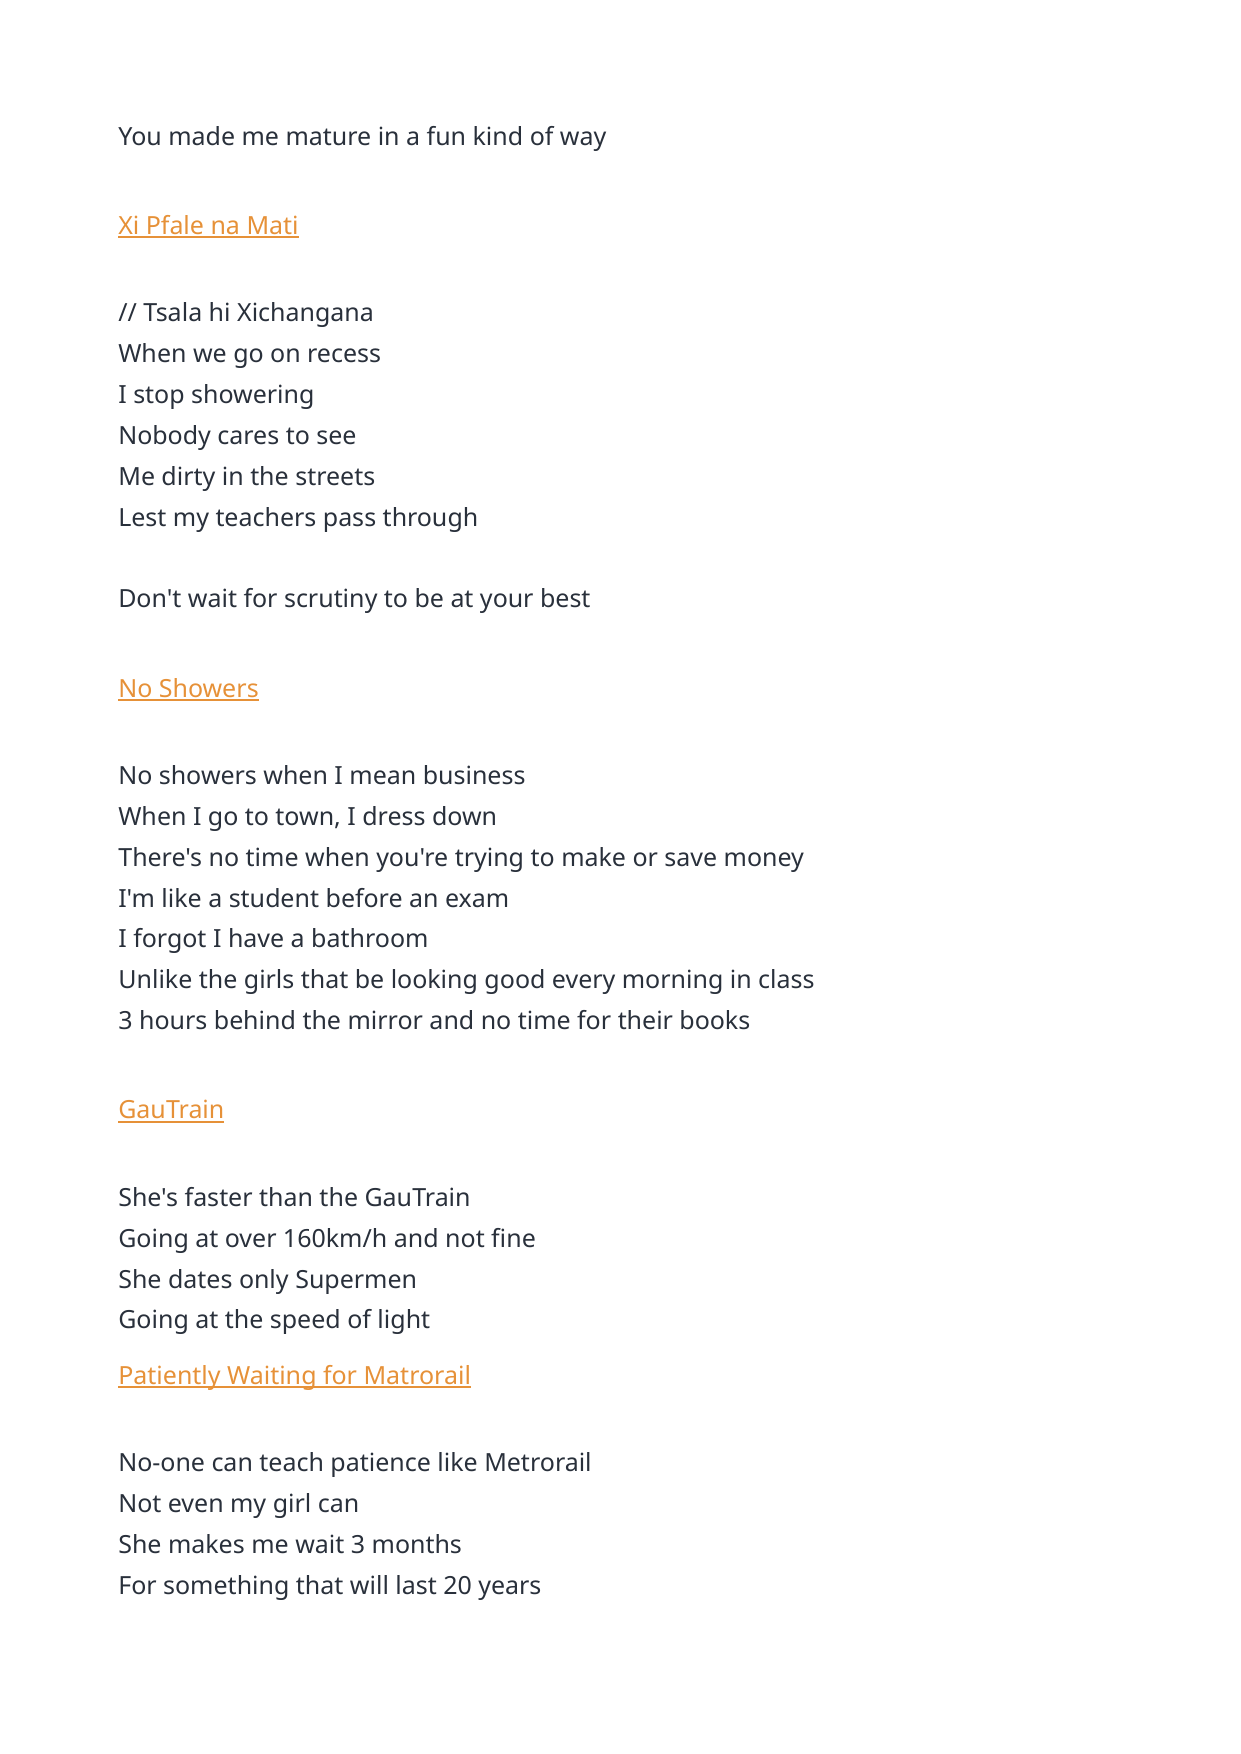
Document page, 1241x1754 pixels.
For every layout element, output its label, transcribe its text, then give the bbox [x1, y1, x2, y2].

subtitle No Showers [118, 670, 1122, 704]
text She's faster than the GauTrain Going at over 160km/h and not fine She dates only Supermen Going at the speed of light [118, 1139, 1122, 1336]
subtitle GauTrain [118, 1092, 1122, 1126]
text You made me mature in a fun kind of way [118, 118, 1122, 152]
text // Tsala hi Xichangana When we go on recess I stop showering Nobody cares to see Me dirty in the streets Lest my teachers pass through Don't wait for scrutiny to be at your best [118, 254, 1122, 615]
text No-one can teach patience like Metrorail Not even my girl can She makes me wait 3 months For something that will last 20 years [118, 1404, 1122, 1601]
text No showers when I mean business When I go to town, I dress down There's no time when you're trying to make or save money I'm like a student before an exam I forgot I have a bathroom Unlike the girls that be looking good every morning in class 3 hours behind the mirror and no time for their books [118, 717, 1122, 1037]
subtitle Patiently Waiting for Matrorail [118, 1357, 1122, 1392]
subtitle Xi Pfale na Mati [118, 208, 1122, 242]
